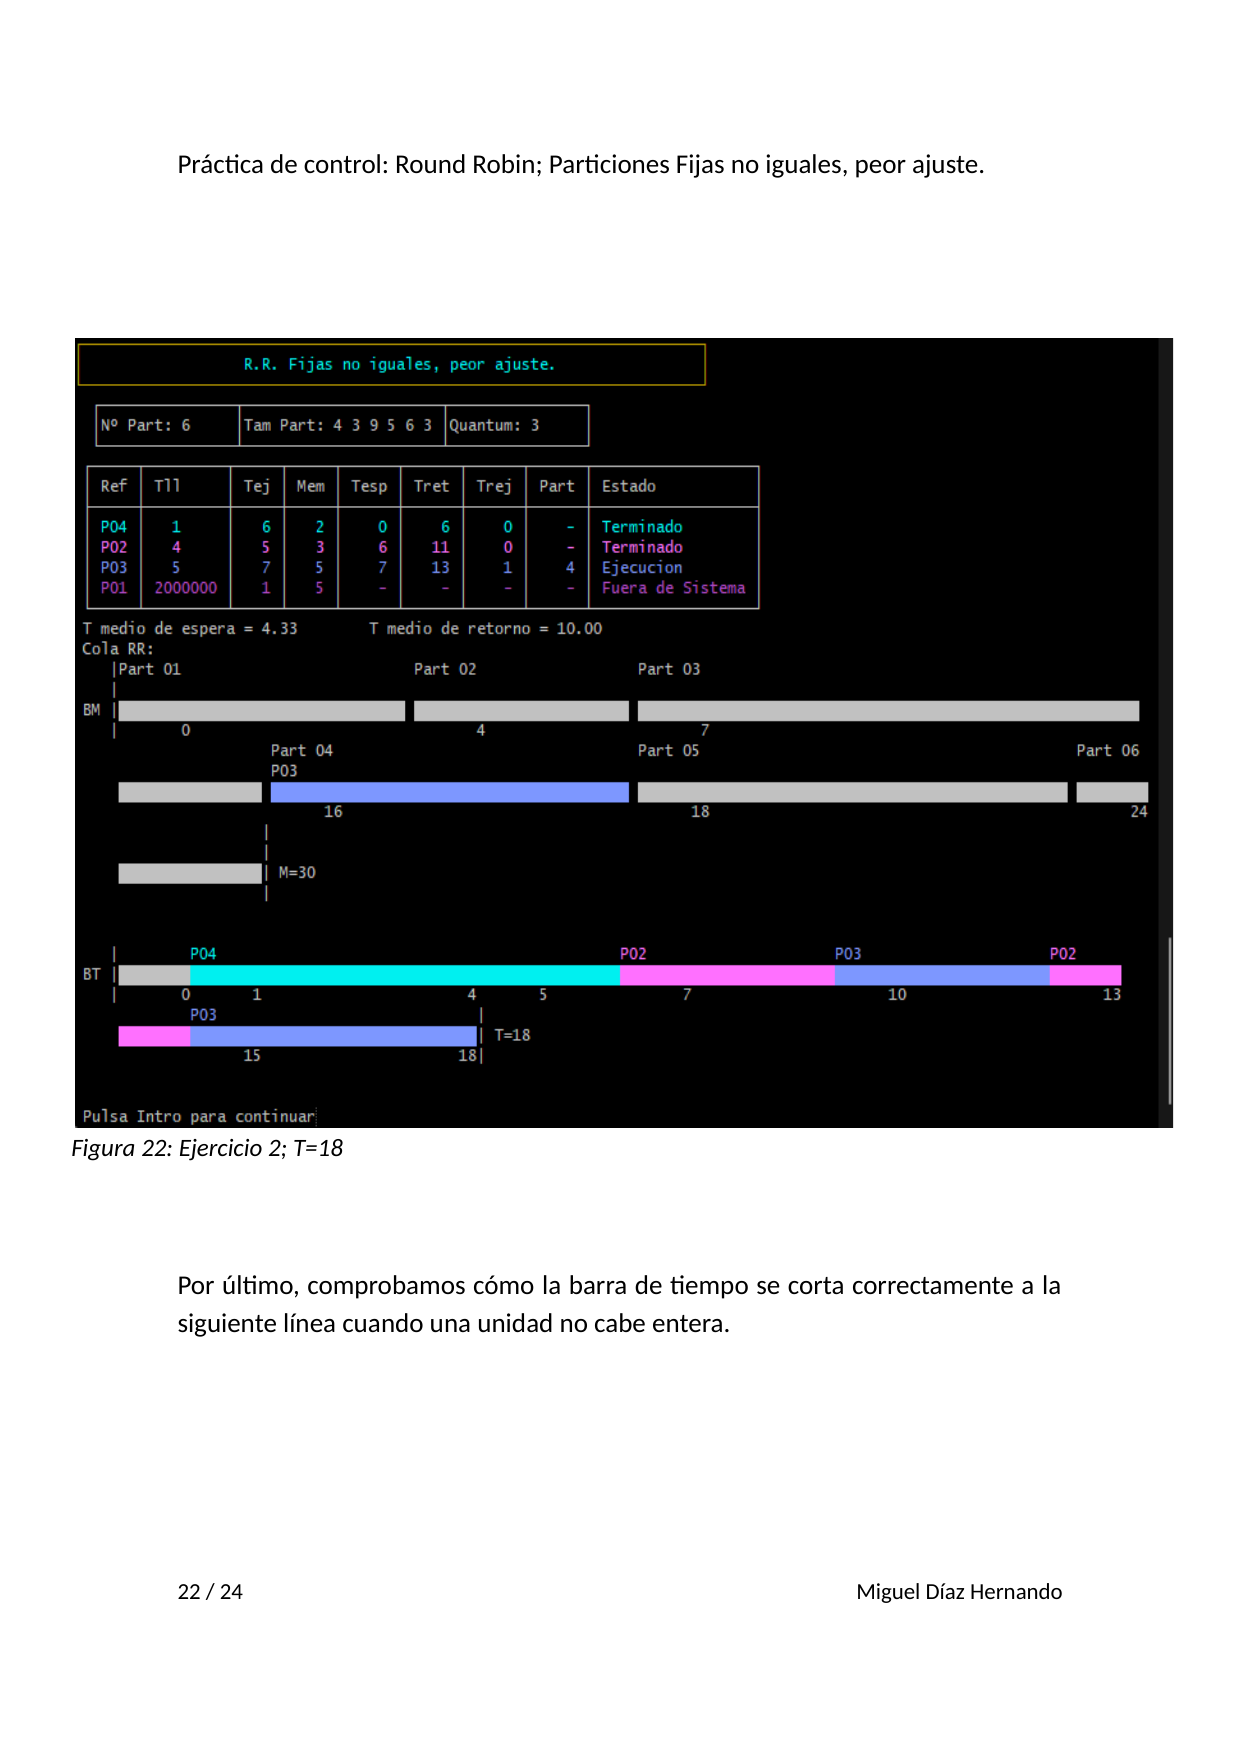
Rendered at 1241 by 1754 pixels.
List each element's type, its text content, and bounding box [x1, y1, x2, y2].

text Figura 22: Ejercicio 2; T=18 [71, 339, 1177, 1163]
text Por último, comprobamos cómo la barra de tiempo se corta correctamente a la siguiente línea cuando una unidad no cabe entera. [177, 1268, 1063, 1339]
picture [75, 338, 1174, 1128]
